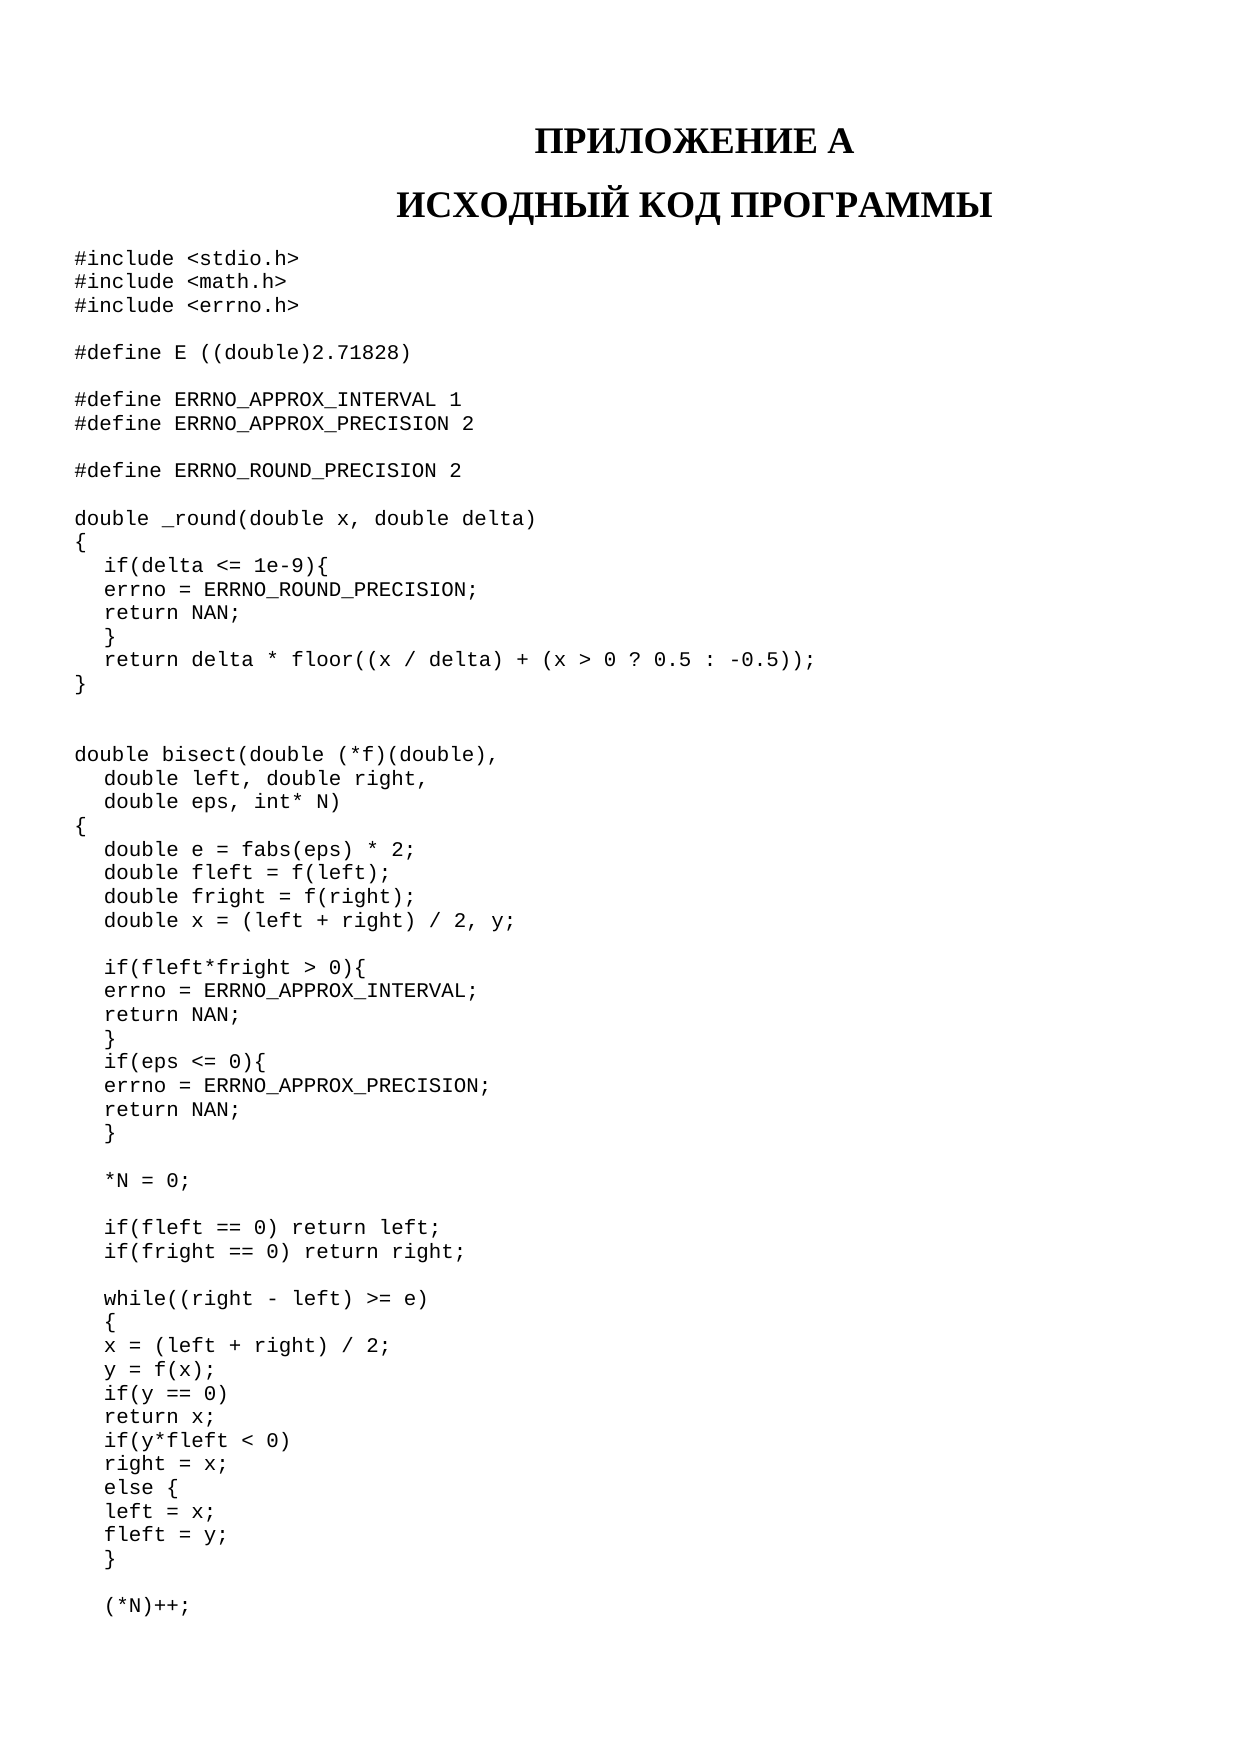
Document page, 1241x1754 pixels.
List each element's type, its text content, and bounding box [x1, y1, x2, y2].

text else { [18, 1477, 1152, 1501]
text #include <errno.h> [18, 295, 1152, 318]
text return x; [18, 1406, 1152, 1430]
text if(fleft*fright > 0){ [18, 957, 1152, 981]
text while((right - left) >= e) [18, 1288, 1152, 1312]
text #define E ((double)2.71828) [18, 342, 1152, 366]
text return delta * floor((x / delta) + (x > 0 ? 0.5 : -0.5)); [18, 649, 1152, 673]
text double e = fabs(eps) * 2; [18, 839, 1152, 862]
text { [18, 1312, 1152, 1335]
text errno = ERRNO_APPROX_INTERVAL; [18, 981, 1152, 1004]
text #define ERRNO_APPROX_INTERVAL 1 [18, 389, 1152, 413]
text ПРИЛОЖЕНИЕ А [177, 118, 1152, 161]
text if(fleft == 0) return left; [18, 1217, 1152, 1241]
text #include <stdio.h> [18, 247, 1152, 271]
text double _round(double x, double delta) [18, 508, 1152, 531]
text #define ERRNO_ROUND_PRECISION 2 [18, 460, 1152, 484]
text return NAN; [18, 1099, 1152, 1122]
text } [18, 626, 1152, 649]
text #define ERRNO_APPROX_PRECISION 2 [18, 413, 1152, 437]
text *N = 0; [18, 1170, 1152, 1193]
text } [18, 673, 1152, 697]
text if(y*fleft < 0) [18, 1430, 1152, 1453]
text double left, double right, [18, 768, 1152, 791]
text errno = ERRNO_ROUND_PRECISION; [18, 578, 1152, 602]
text left = x; [18, 1501, 1152, 1524]
text double x = (left + right) / 2, y; [18, 909, 1152, 933]
text return NAN; [18, 1004, 1152, 1028]
text ИСХОДНЫЙ КОД ПРОГРАММЫ [177, 183, 1152, 226]
text if(fright == 0) return right; [18, 1241, 1152, 1264]
text x = (left + right) / 2; [18, 1335, 1152, 1359]
text right = x; [18, 1453, 1152, 1477]
text y = f(x); [18, 1359, 1152, 1382]
text double eps, int* N) [18, 791, 1152, 815]
text #include <math.h> [18, 271, 1152, 295]
text errno = ERRNO_APPROX_PRECISION; [18, 1075, 1152, 1099]
text { [18, 531, 1152, 555]
text } [18, 1028, 1152, 1051]
text (*N)++; [18, 1595, 1152, 1619]
text } [18, 1548, 1152, 1572]
text return NAN; [18, 602, 1152, 626]
text if(y == 0) [18, 1382, 1152, 1406]
text if(delta <= 1e-9){ [18, 555, 1152, 578]
text { [18, 815, 1152, 839]
text fleft = y; [18, 1524, 1152, 1548]
text double fright = f(right); [18, 886, 1152, 909]
text double fleft = f(left); [18, 862, 1152, 886]
text double bisect(double (*f)(double), [18, 744, 1152, 768]
text } [18, 1122, 1152, 1146]
text if(eps <= 0){ [18, 1051, 1152, 1075]
